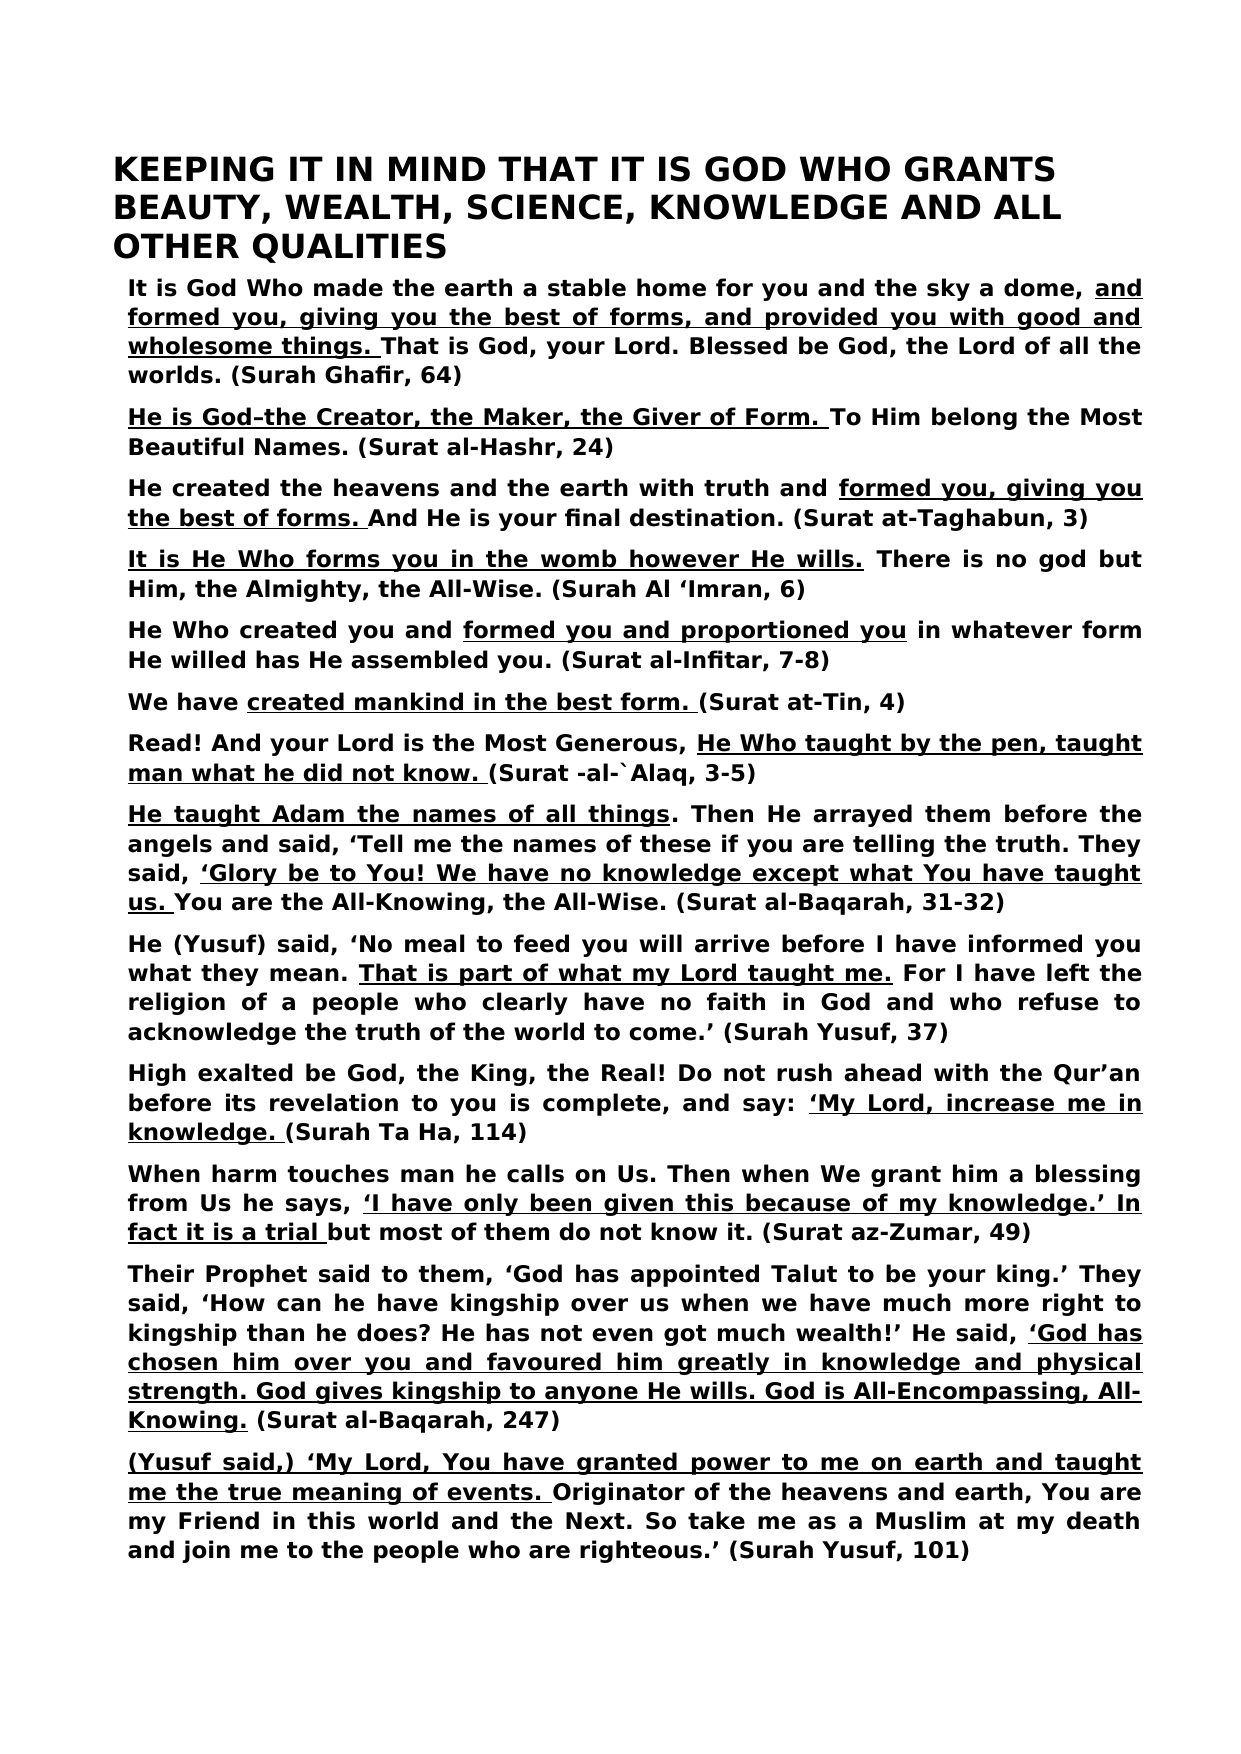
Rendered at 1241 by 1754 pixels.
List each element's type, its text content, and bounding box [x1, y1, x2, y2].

text When harm touches man he calls on Us. Then when We grant him a blessing from Us he says, ‘I have only been given this because of my knowledge.’ In fact it is a trial but most of them do not know it. (Surat az-Zumar, 49) [127, 1161, 1143, 1246]
text He (Yusuf) said, ‘No meal to feed you will arrive before I have informed you what they mean. That is part of what my Lord taught me. For I have left the religion of a people who clearly have no faith in God and who refuse to acknowledge the truth of the world to come.’ (Surah Yusuf, 37) [127, 931, 1143, 1046]
text He taught Adam the names of all things. Then He arrayed them before the angels and said, ‘Tell me the names of these if you are telling the truth. They said, ‘Glory be to You! We have no knowledge except what You have taught us. You are the All-Knowing, the All-Wise. (Surat al-Baqarah, 31-32) [127, 801, 1143, 916]
text We have created mankind in the best form. (Surat at-Tin, 4) [127, 689, 1143, 715]
text High exalted be God, the King, the Real! Do not rush ahead with the Qur’an before its revelation to you is complete, and say: ‘My Lord, increase me in knowledge. (Surah Ta Ha, 114) [127, 1061, 1143, 1146]
text It is God Who made the earth a stable home for you and the sky a dome, and formed you, giving you the best of forms, and provided you with good and wholesome things. That is God, your Lord. Blessed be God, the Lord of all the worlds. (Surah Ghafir, 64) [127, 275, 1143, 389]
text Read! And your Lord is the Most Generous, He Who taught by the pen, taught man what he did not know. (Surat -al-`Alaq, 3-5) [127, 730, 1143, 786]
text strength. God gives kingship to anyone He wills. God is All-Encompassing, All-Knowing. (Surat al-Baqarah, 247) [127, 1373, 1143, 1434]
text Their Prophet said to them, ‘God has appointed Talut to be your king.’ They said, ‘How can he have kingship over us when we have much more right to kingship than he does? He has not even got much wealth!’ He said, ‘God has chosen him over you and favoured him greatly in knowledge and physical [127, 1261, 1143, 1372]
text He Who created you and formed you and proportioned you in whatever form He willed has He assembled you. (Surat al-Infitar, 7-8) [127, 618, 1143, 673]
text me the true meaning of events. Originator of the heavens and earth, You are my Friend in this world and the Next. So take me as a Muslim at my death and join me to the people who are righteous.’ (Surah Yusuf, 101) [127, 1473, 1143, 1564]
text It is He Who forms you in the womb however He wills. There is no god but Him, the Almighty, the All-Wise. (Surah Al ‘Imran, 6) [127, 547, 1143, 602]
text He is God–the Creator, the Maker, the Giver of Form. To Him belong the Most Beautiful Names. (Surat al-Hashr, 24) [127, 404, 1143, 460]
text He created the heavens and the earth with truth and formed you, giving you the best of forms. And He is your final destination. (Surat at-Taghabun, 3) [127, 476, 1143, 531]
text (Yusuf said,) ‘My Lord, You have granted power to me on earth and taught [127, 1449, 1143, 1472]
subtitle KEEPING IT IN MIND THAT IT IS GOD WHO GRANTS BEAUTY, WEALTH, SCIENCE, KNOWLEDGE AND ALL OTHER QUALITIES [112, 150, 1165, 267]
